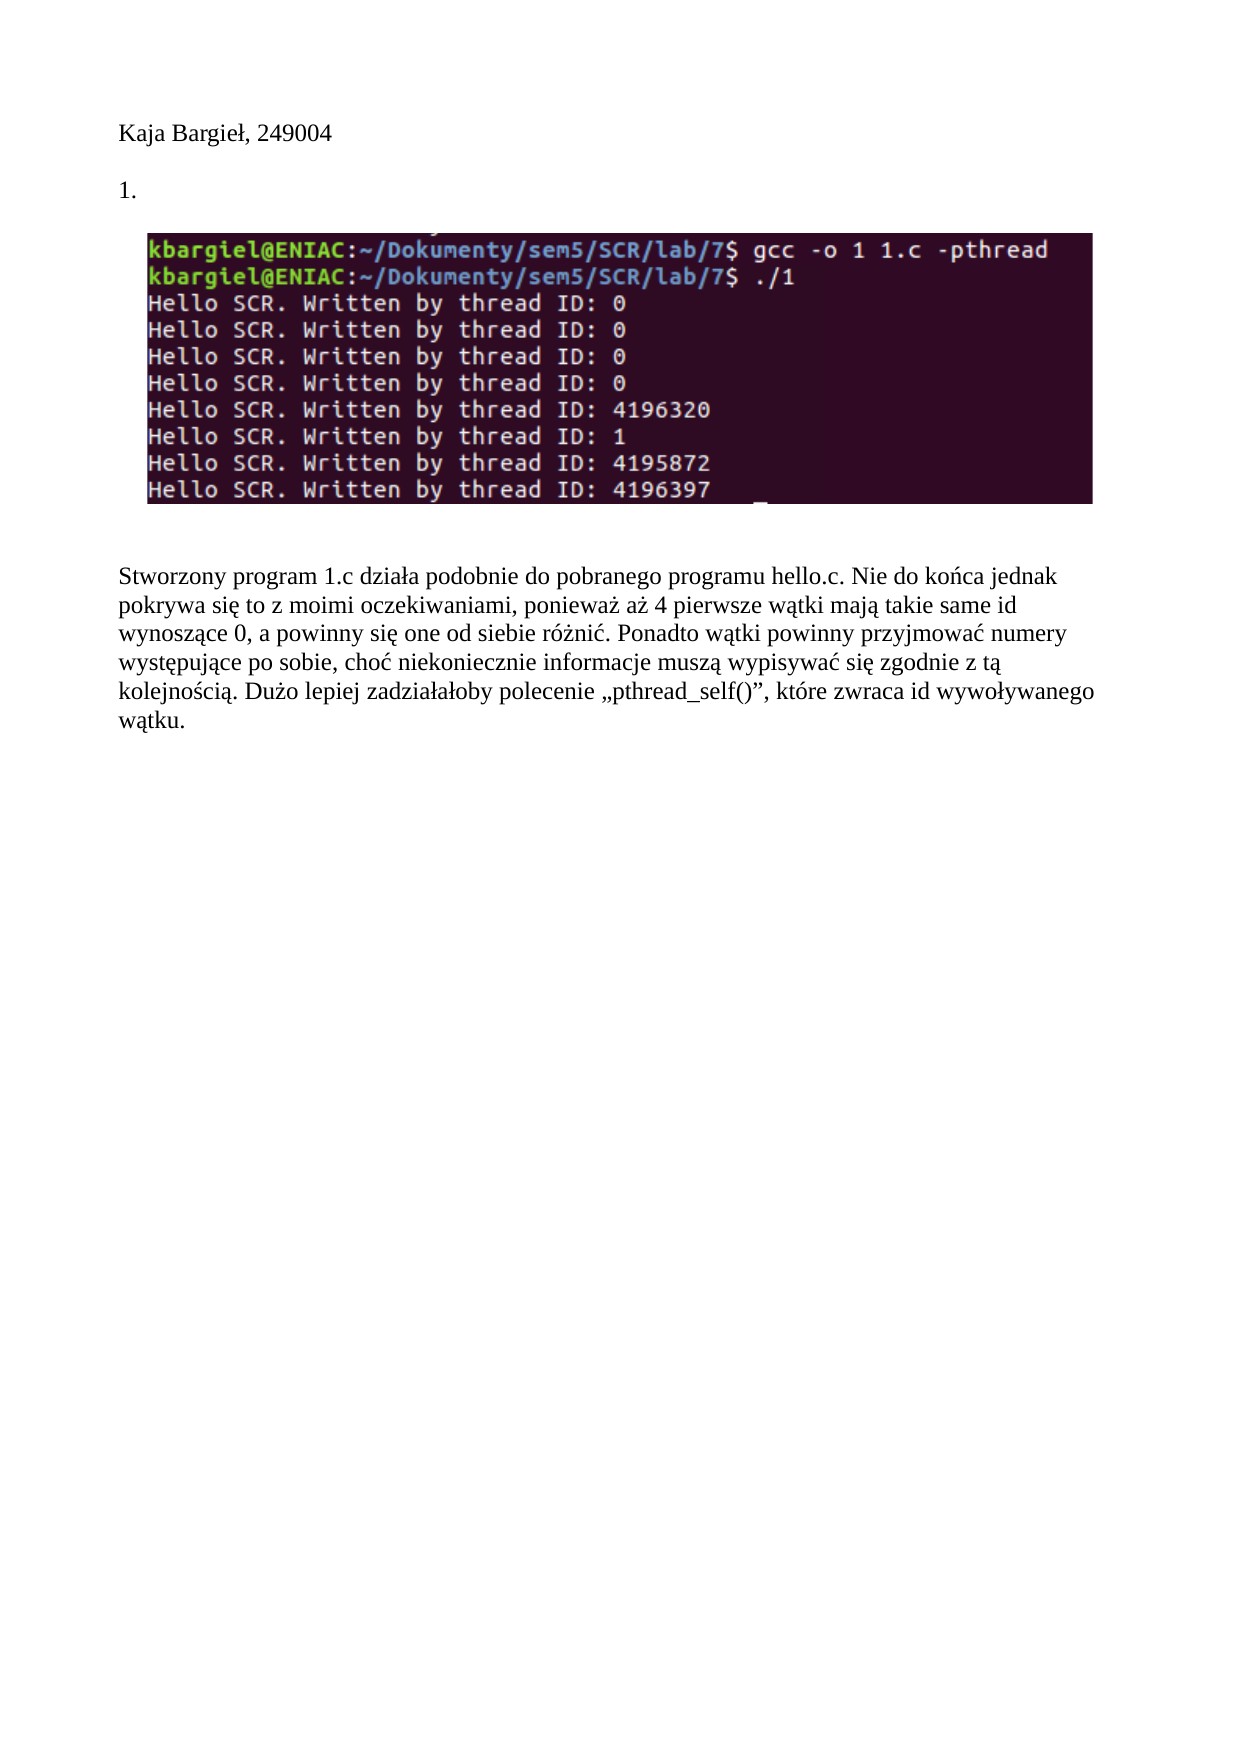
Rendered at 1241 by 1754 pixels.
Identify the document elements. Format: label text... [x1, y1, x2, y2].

picture [147, 233, 1093, 504]
text Stworzony program 1.c działa podobnie do pobranego programu hello.c. Nie do końca jednak pokrywa się to z moimi oczekiwaniami, ponieważ aż 4 pierwsze wątki mają takie same id wynoszące 0, a powinny się one od siebie różnić. Ponadto wątki powinny przyjmować numery występujące po sobie, choć niekoniecznie informacje muszą wypisywać się zgodnie z tą kolejnością. Dużo lepiej zadziałałoby polecenie „pthread_self()”, które zwraca id wywoływanego wątku. [118, 561, 1122, 733]
text Kaja Bargieł, 249004 [118, 118, 1122, 147]
text 1. [118, 176, 1122, 204]
